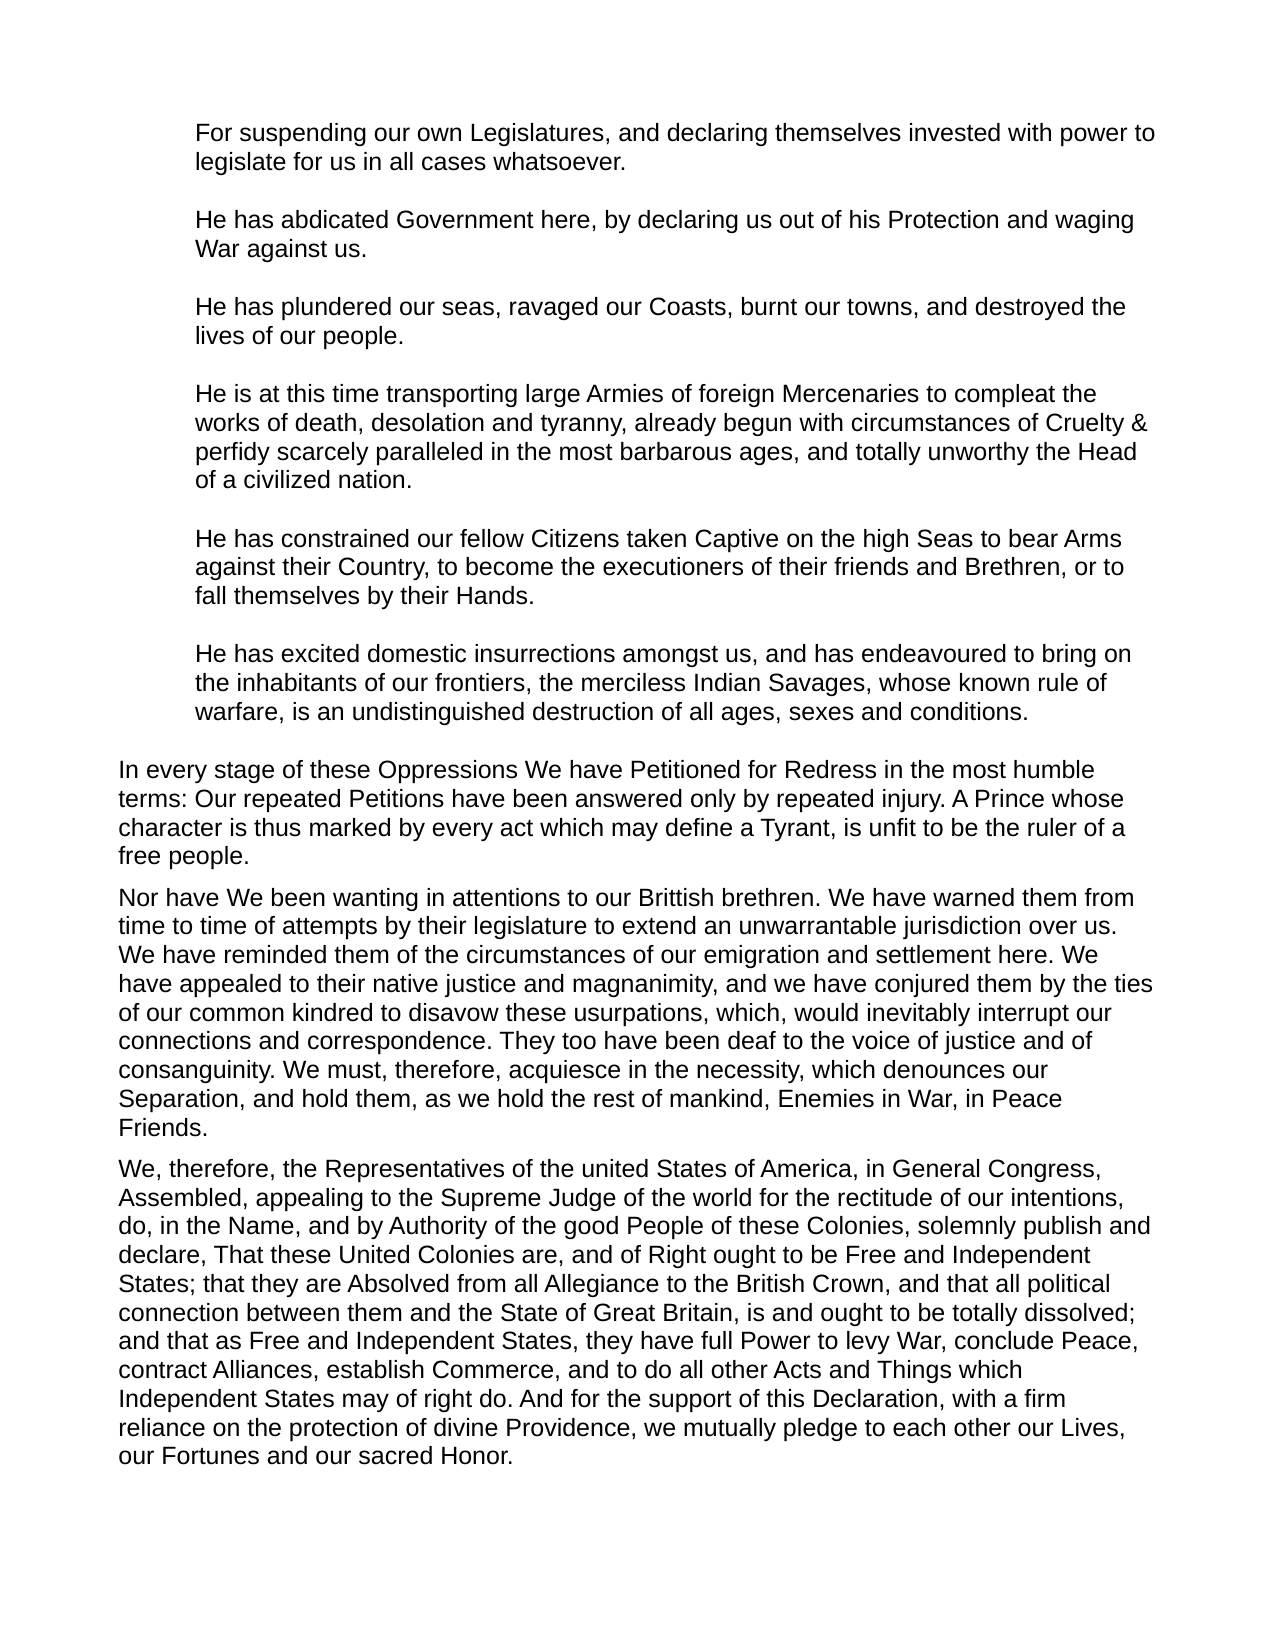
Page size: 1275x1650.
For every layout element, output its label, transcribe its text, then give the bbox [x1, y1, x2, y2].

text He has abdicated Government here, by declaring us out of his Protection and waging War against us. [195, 205, 1157, 263]
text He has constrained our fellow Citizens taken Captive on the high Seas to bear Arms against their Country, to become the executioners of their friends and Brethren, or to fall themselves by their Hands. [195, 523, 1157, 610]
text We, therefore, the Representatives of the united States of America, in General Congress, Assembled, appealing to the Supreme Judge of the world for the rectitude of our intentions, do, in the Name, and by Authority of the good People of these Colonies, solemnly publish and declare, That these United Colonies are, and of Right ought to be Free and Independent States; that they are Absolved from all Allegiance to the British Crown, and that all political connection between them and the State of Great Britain, is and ought to be totally dissolved; and that as Free and Independent States, they have full Power to levy War, conclude Peace, contract Alliances, establish Commerce, and to do all other Acts and Things which Independent States may of right do. And for the support of this Declaration, with a firm reliance on the protection of divine Providence, we mutually pledge to each other our Lives, our Fortunes and our sacred Honor. [118, 1154, 1157, 1470]
text He is at this time transporting large Armies of foreign Mercenaries to compleat the works of death, desolation and tyranny, already begun with circumstances of Cruelty & perfidy scarcely paralleled in the most barbarous ages, and totally unworthy the Head of a civilized nation. [195, 379, 1157, 494]
text He has plundered our seas, ravaged our Coasts, burnt our towns, and destroyed the lives of our people. [195, 292, 1157, 349]
text Nor have We been wanting in attentions to our Brittish brethren. We have warned them from time to time of attempts by their legislature to extend an unwarrantable jurisdiction over us. We have reminded them of the circumstances of our emigration and settlement here. We have appealed to their native justice and magnanimity, and we have conjured them by the ties of our common kindred to disavow these usurpations, which, would inevitably interrupt our connections and correspondence. They too have been deaf to the voice of justice and of consanguinity. We must, therefore, acquiesce in the necessity, which denounces our Separation, and hold them, as we hold the rest of mankind, Enemies in War, in Peace Friends. [118, 882, 1157, 1141]
text For suspending our own Legislatures, and declaring themselves invested with power to legislate for us in all cases whatsoever. [195, 118, 1157, 176]
text In every stage of these Oppressions We have Petitioned for Redress in the most humble terms: Our repeated Petitions have been answered only by repeated injury. A Prince whose character is thus marked by every act which may define a Tyrant, is unfit to be the ruler of a free people. [118, 755, 1157, 870]
text He has excited domestic insurrections amongst us, and has endeavoured to bring on the inhabitants of our frontiers, the merciless Indian Savages, whose known rule of warfare, is an undistinguished destruction of all ages, sexes and conditions. [195, 639, 1157, 726]
